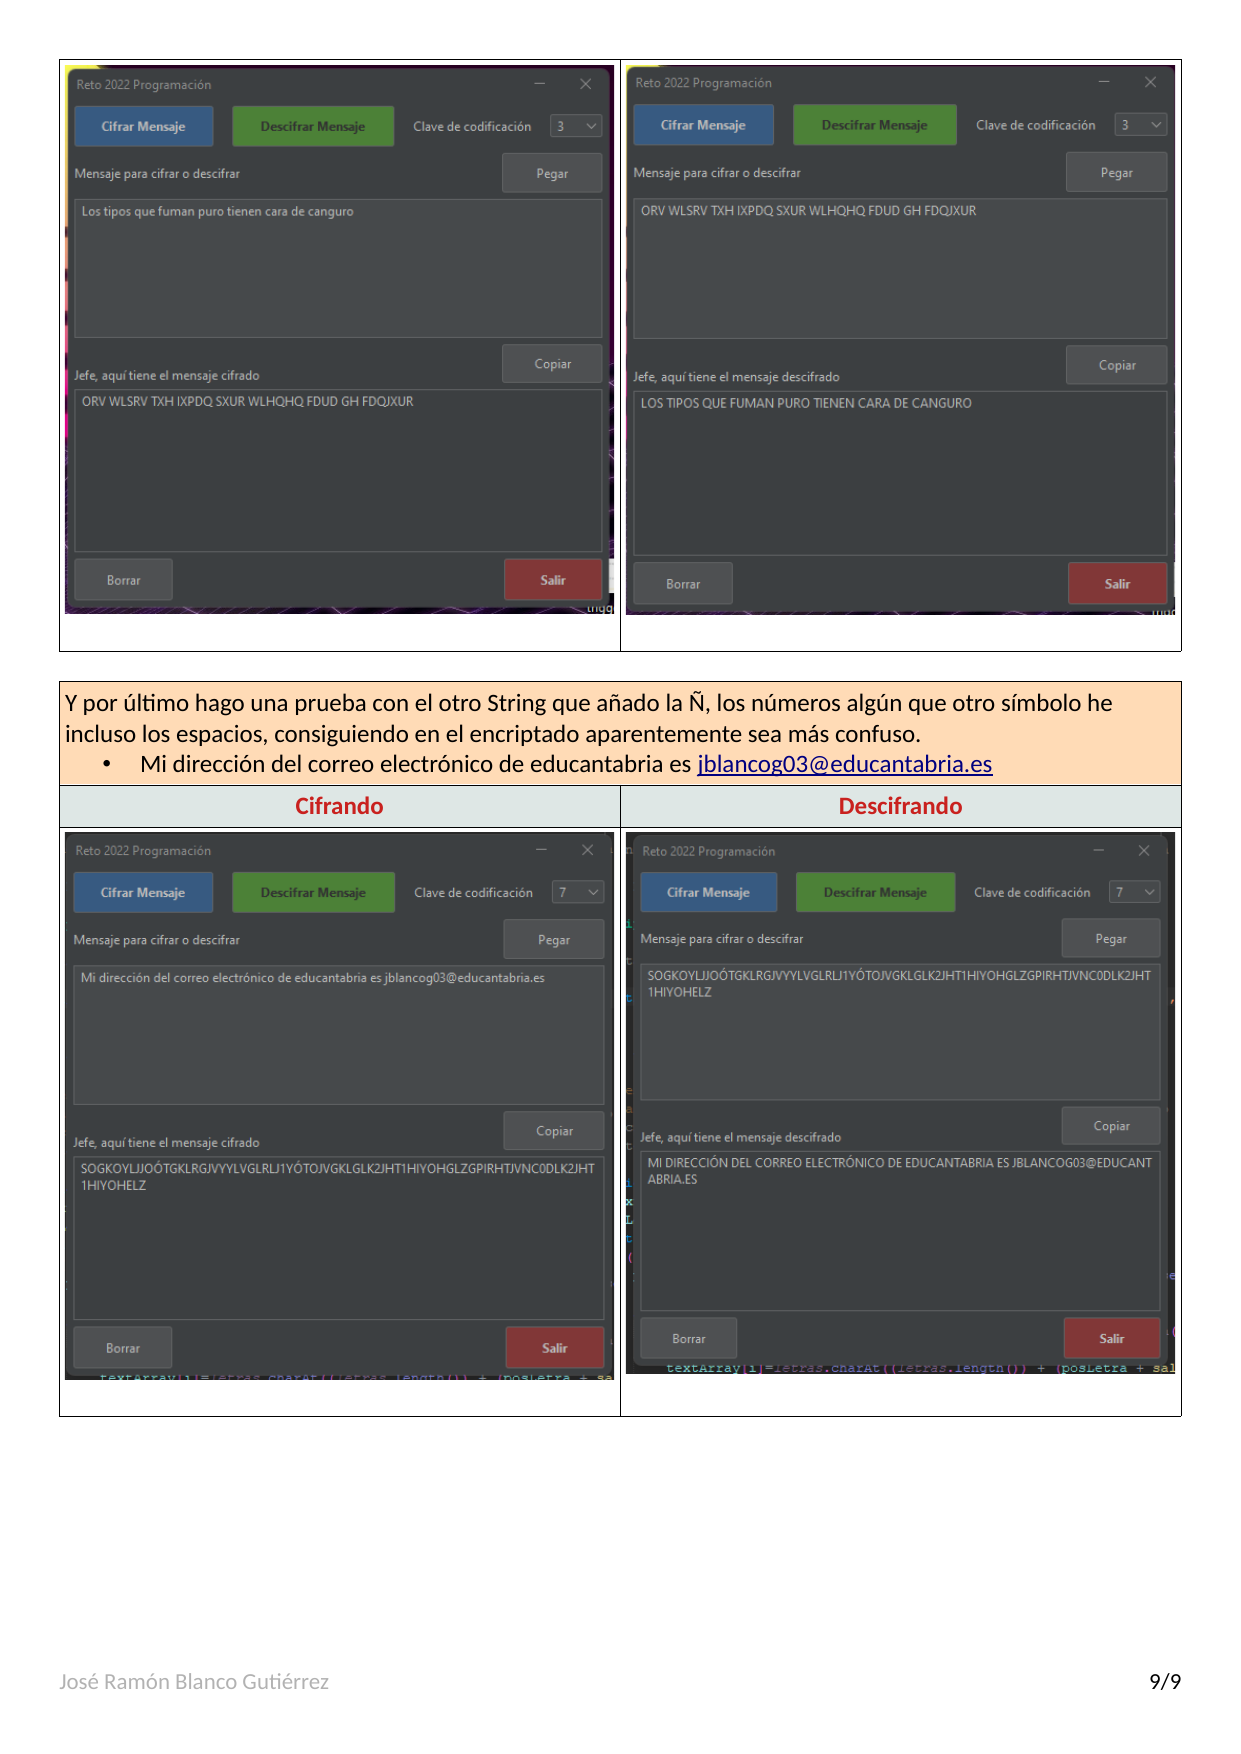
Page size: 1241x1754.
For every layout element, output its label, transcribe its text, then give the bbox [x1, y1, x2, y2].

table_cell Descifrando [621, 786, 1181, 827]
table_cell [60, 828, 620, 1416]
picture [625, 65, 1176, 615]
table_cell [621, 828, 1181, 1416]
table_cell Cifrando [60, 786, 620, 827]
table_cell [621, 60, 1181, 651]
picture [625, 832, 1176, 1374]
table_header Y por último hago una prueba con el otro String que añado la Ñ, los números algún que otro símbolo he incluso los espacios, consiguiendo en el encriptado aparentemente sea más confuso. Mi dirección del correo electrónico de educantabria es jblancog03@educantabria.es [60, 682, 1181, 784]
picture [64, 65, 615, 614]
table_cell [60, 60, 620, 651]
picture [64, 832, 615, 1380]
